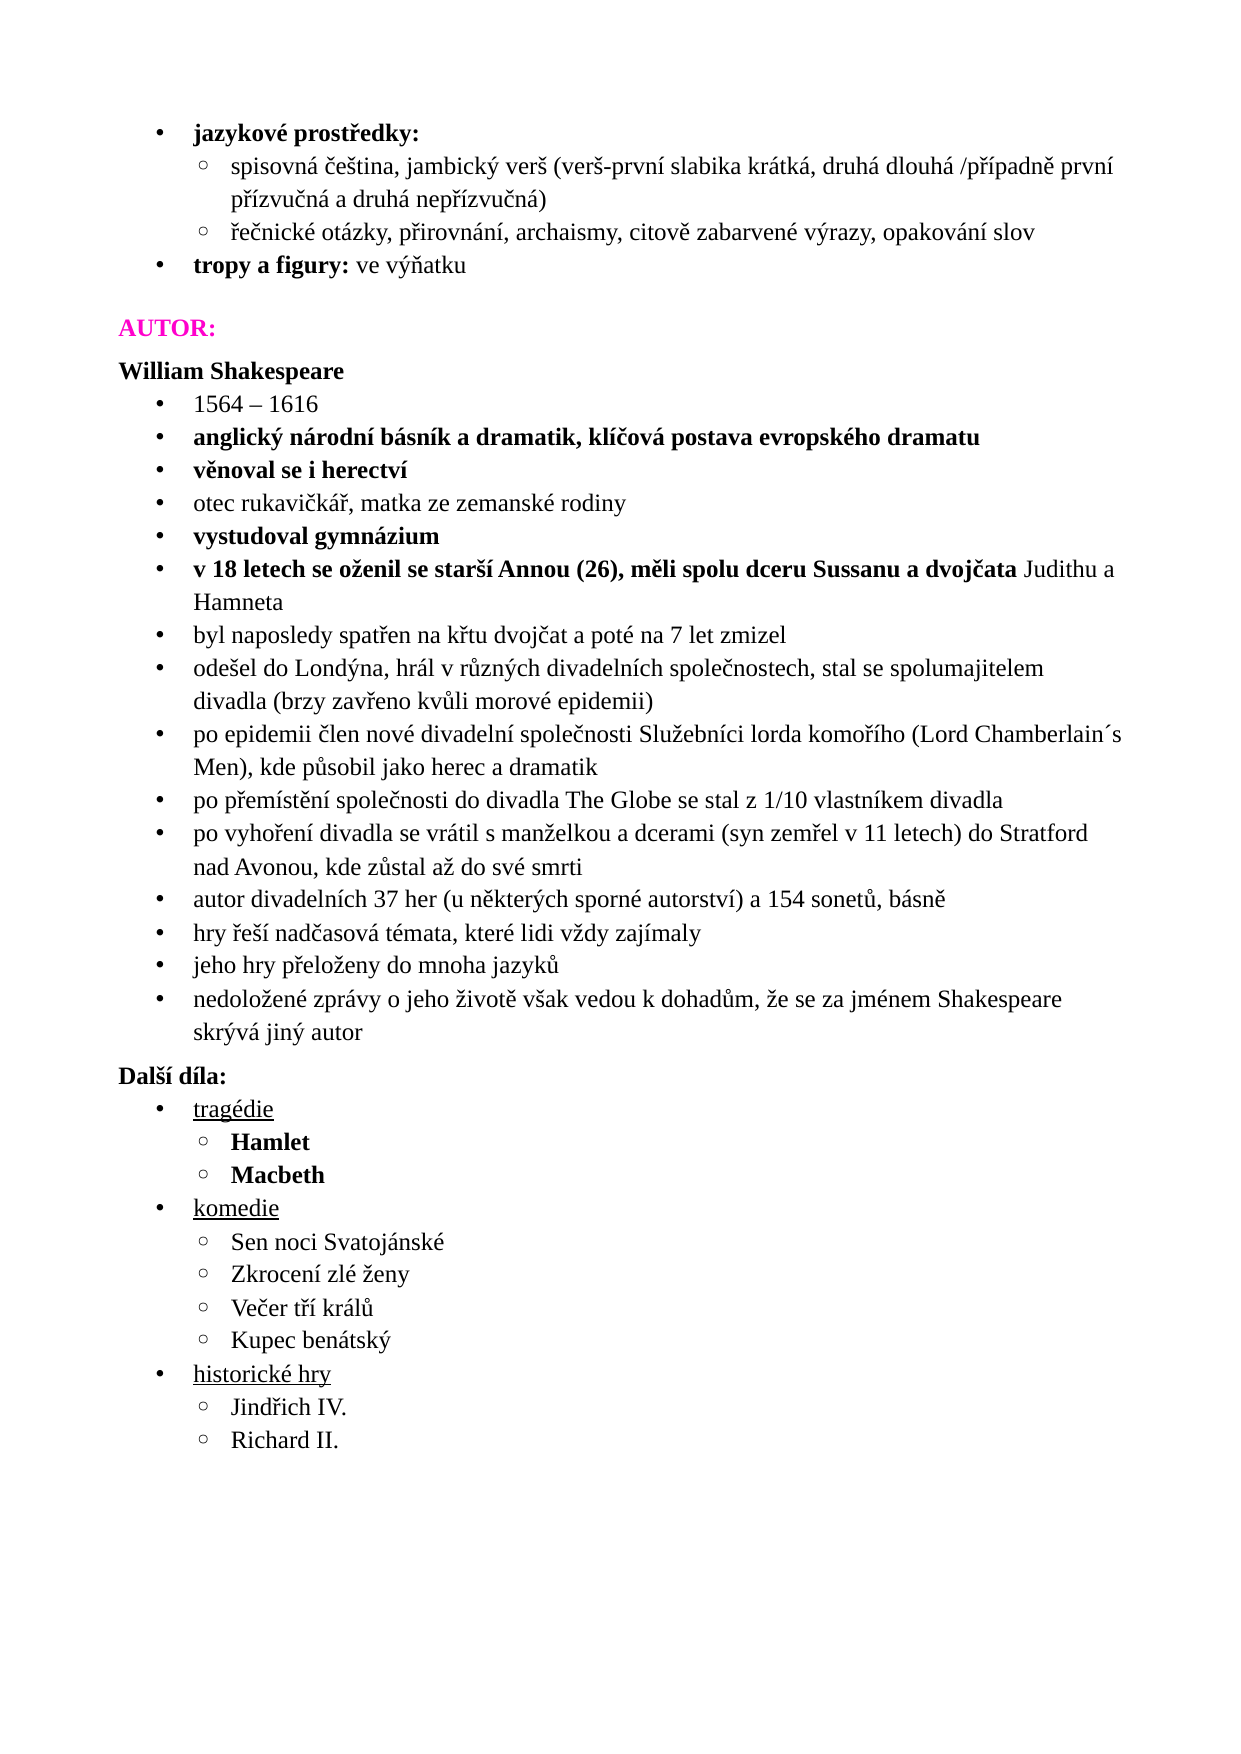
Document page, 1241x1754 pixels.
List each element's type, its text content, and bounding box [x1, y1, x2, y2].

list jeho hry přeloženy do mnoha jazyků [156, 951, 1122, 979]
list po přemístění společnosti do divadla The Globe se stal z 1/10 vlastníkem divadla [156, 786, 1122, 814]
list Večer tří králů [193, 1293, 1122, 1321]
list Sen noci Svatojánské [193, 1227, 1122, 1255]
text AUTOR: [118, 313, 1122, 341]
text William Shakespeare [118, 356, 1122, 385]
list věnoval se i herectví [156, 455, 1122, 484]
list anglický národní básník a dramatik, klíčová postava evropského dramatu [156, 422, 1122, 451]
list historické hry [156, 1359, 1122, 1387]
list spisovná čeština, jambický verš (verš-první slabika krátká, druhá dlouhá /případně první přízvučná a druhá nepřízvučná) [193, 151, 1122, 213]
list Jindřich IV. [193, 1392, 1122, 1420]
list 1564 – 1616 [156, 389, 1122, 418]
list byl naposledy spatřen na křtu dvojčat a poté na 7 let zmizel [156, 620, 1122, 649]
list otec rukavičkář, matka ze zemanské rodiny [156, 488, 1122, 517]
list komedie [156, 1193, 1122, 1222]
list řečnické otázky, přirovnání, archaismy, citově zabarvené výrazy, opakování slov [193, 217, 1122, 246]
list vystudoval gymnázium [156, 521, 1122, 550]
list autor divadelních 37 her (u některých sporné autorství) a 154 sonetů, básně [156, 884, 1122, 913]
list po epidemii člen nové divadelní společnosti Služebníci lorda komořího (Lord Chamberlain´s Men), kde působil jako herec a dramatik [156, 719, 1122, 781]
list Richard II. [193, 1425, 1122, 1453]
list nedoložené zprávy o jeho životě však vedou k dohadům, že se za jménem Shakespeare skrývá jiný autor [156, 984, 1122, 1045]
list odešel do Londýna, hrál v různých divadelních společnostech, stal se spolumajitelem divadla (brzy zavřeno kvůli morové epidemii) [156, 653, 1122, 715]
list Zkrocení zlé ženy [193, 1259, 1122, 1288]
list po vyhoření divadla se vrátil s manželkou a dcerami (syn zemřel v 11 letech) do Stratford nad Avonou, kde zůstal až do své smrti [156, 818, 1122, 880]
list hry řeší nadčasová témata, které lidi vždy zajímaly [156, 918, 1122, 946]
list tropy a figury: ve výňatku [156, 250, 1122, 279]
text Další díla: [118, 1061, 1122, 1090]
list v 18 letech se oženil se starší Annou (26), měli spolu dceru Sussanu a dvojčata Judithu a Hamneta [156, 554, 1122, 616]
list Macbeth [193, 1161, 1122, 1189]
list Kupec benátský [193, 1326, 1122, 1354]
list tragédie [156, 1094, 1122, 1123]
list jazykové prostředky: [156, 118, 1122, 147]
list Hamlet [193, 1127, 1122, 1156]
